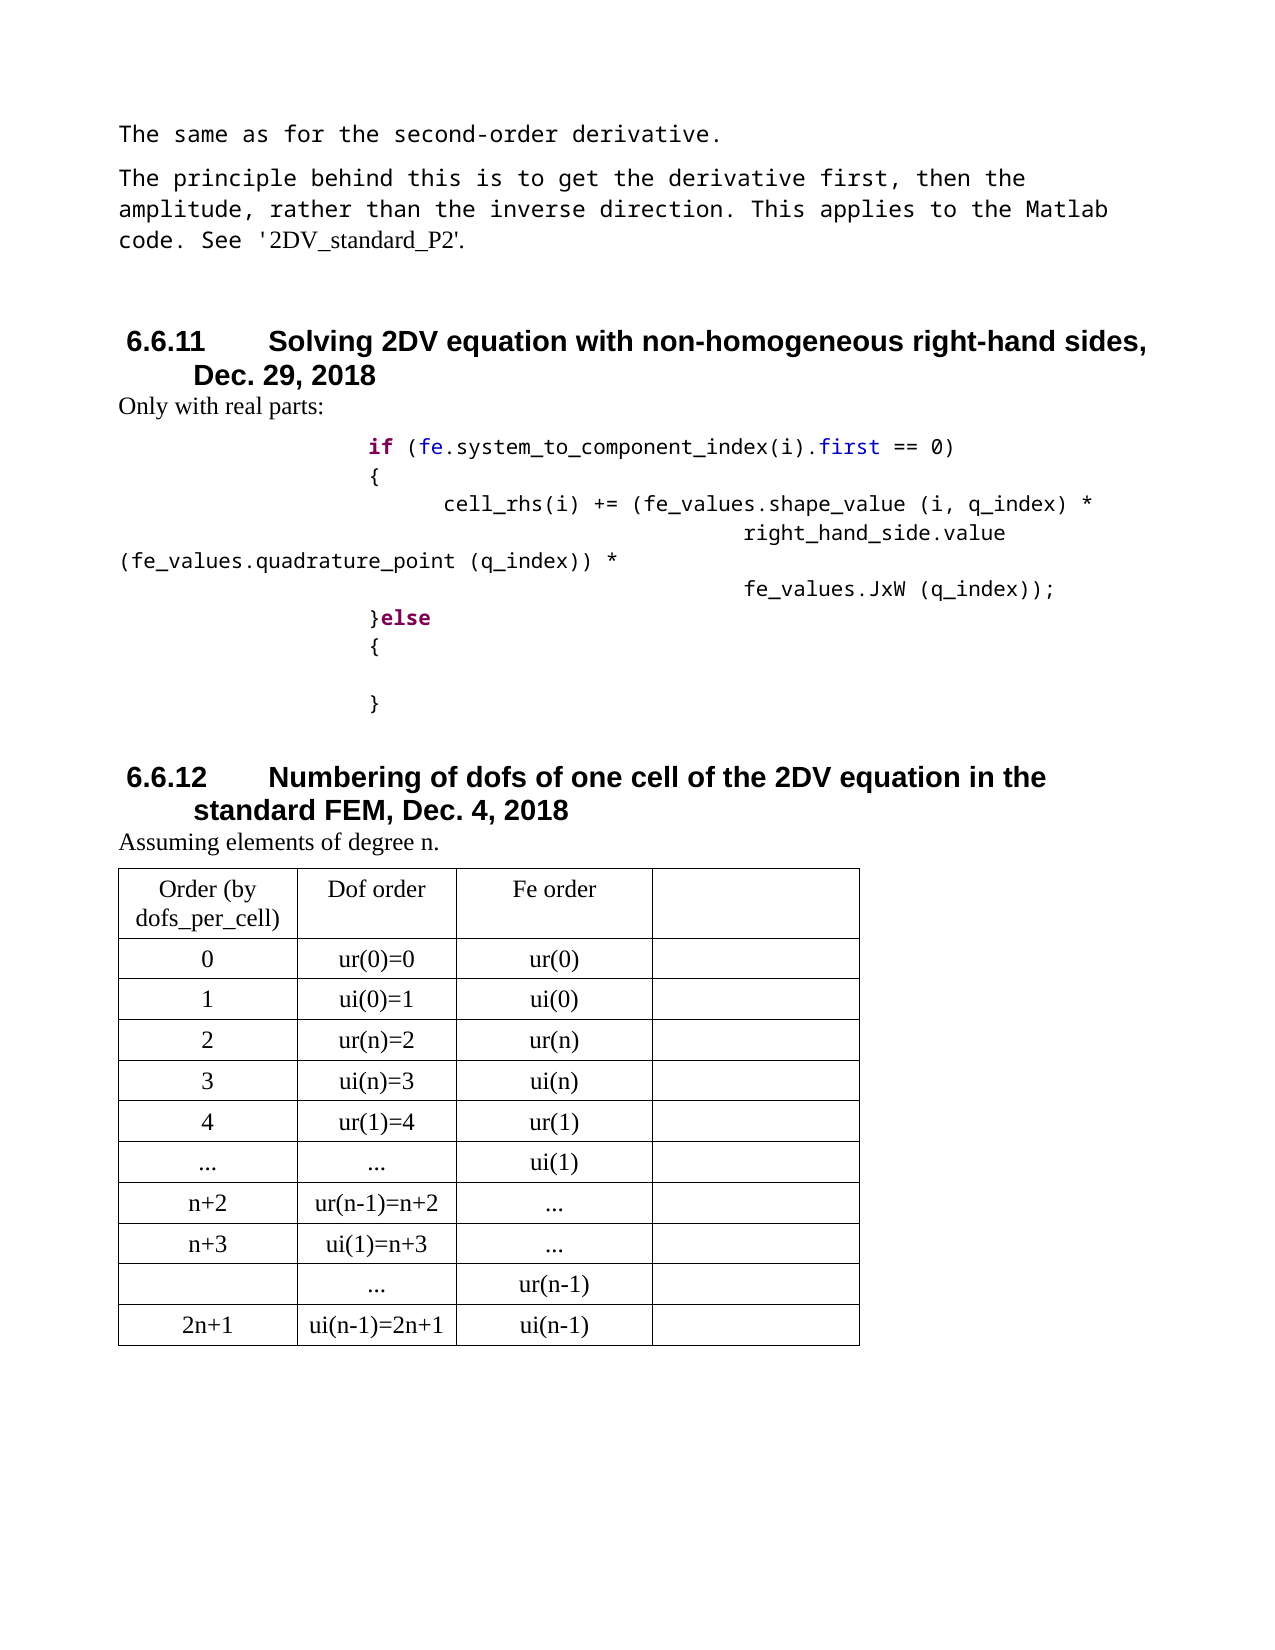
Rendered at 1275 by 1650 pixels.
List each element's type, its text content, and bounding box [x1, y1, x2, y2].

table_cell [653, 1264, 859, 1304]
table_header Fe order [457, 869, 652, 937]
subtitle Numbering of dofs of one cell of the 2DV equation in the standard FEM, Dec. 4, 2018 [118, 760, 1157, 827]
table_cell ur(n)=2 [298, 1020, 456, 1060]
table_cell ... [457, 1183, 652, 1223]
table_cell [653, 1305, 859, 1345]
table_cell [653, 1020, 859, 1060]
table_cell 1 [119, 979, 297, 1019]
table_cell ui(n-1)=2n+1 [298, 1305, 456, 1345]
text fe_values.JxW (q_index)); [118, 574, 1157, 603]
text } [118, 688, 1157, 717]
table_cell ur(0)=0 [298, 939, 456, 978]
text cell_rhs(i) += (fe_values.shape_value (i, q_index) * [118, 489, 1157, 518]
text { [118, 461, 1157, 489]
table_cell ui(0) [457, 979, 652, 1019]
table_cell ur(n-1) [457, 1264, 652, 1304]
text if (fe.system_to_component_index(i).first == 0) [118, 432, 1157, 461]
table_cell ui(n)=3 [298, 1061, 456, 1100]
text Assuming elements of degree n. [118, 827, 1157, 856]
table_cell n+3 [119, 1224, 297, 1263]
table_cell 2 [119, 1020, 297, 1060]
table_cell 3 [119, 1061, 297, 1100]
table_cell [119, 1264, 297, 1304]
table_cell 4 [119, 1101, 297, 1141]
table_header Dof order [298, 869, 456, 937]
table_cell [653, 1101, 859, 1141]
subtitle Solving 2DV equation with non-homogeneous right-hand sides, Dec. 29, 2018 [118, 324, 1157, 391]
table_cell ui(1)=n+3 [298, 1224, 456, 1263]
table_cell [653, 1183, 859, 1223]
table_cell [653, 1224, 859, 1263]
table_cell ui(0)=1 [298, 979, 456, 1019]
table_cell [653, 1061, 859, 1100]
table_cell ur(1) [457, 1101, 652, 1141]
table_cell ur(1)=4 [298, 1101, 456, 1141]
table_header Order (by dofs_per_cell) [119, 869, 297, 937]
table_cell ui(n) [457, 1061, 652, 1100]
table_cell ... [119, 1142, 297, 1182]
table_cell ... [457, 1224, 652, 1263]
table_cell 0 [119, 939, 297, 978]
table_cell ur(0) [457, 939, 652, 978]
text right_hand_side.value (fe_values.quadrature_point (q_index)) * [118, 518, 1157, 574]
table_cell [653, 1142, 859, 1182]
table_cell ... [298, 1142, 456, 1182]
table_cell ur(n) [457, 1020, 652, 1060]
text Only with real parts: [118, 391, 1157, 420]
table_header [653, 869, 859, 937]
table_cell ui(1) [457, 1142, 652, 1182]
table_cell n+2 [119, 1183, 297, 1223]
table_cell [653, 979, 859, 1019]
table_cell ur(n-1)=n+2 [298, 1183, 456, 1223]
table_cell [653, 939, 859, 978]
text The same as for the second-order derivative. [118, 118, 1157, 149]
text { [118, 631, 1157, 660]
text The principle behind this is to get the derivative first, then the amplitude, rather than the inverse direction. This applies to the Matlab code. See '2DV_standard_P2'. [118, 162, 1157, 256]
text }else [118, 603, 1157, 631]
table_cell ... [298, 1264, 456, 1304]
table_cell ui(n-1) [457, 1305, 652, 1345]
table_cell 2n+1 [119, 1305, 297, 1345]
